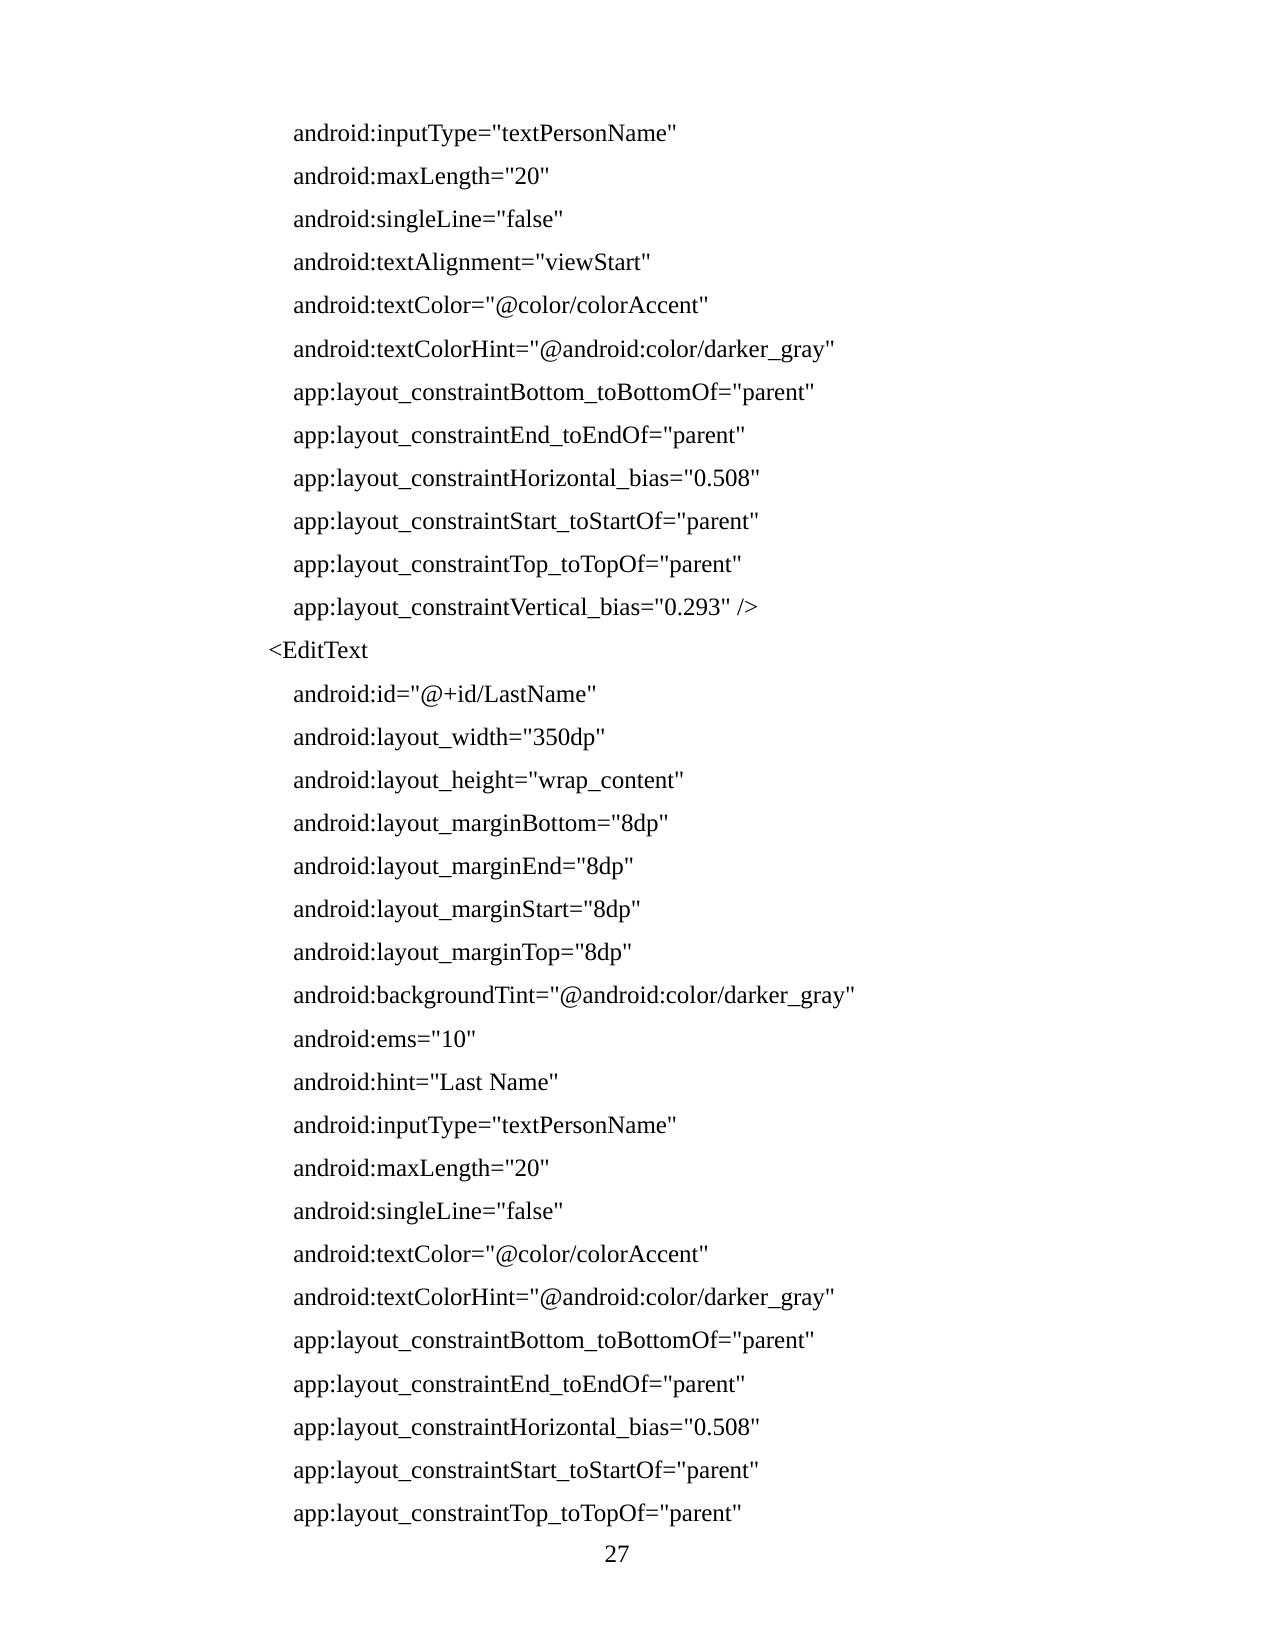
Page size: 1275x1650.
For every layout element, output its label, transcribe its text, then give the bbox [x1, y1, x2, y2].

text android:layout_height="wrap_content" [193, 765, 1157, 794]
text android:textColor="@color/colorAccent" [193, 1239, 1157, 1268]
text app:layout_constraintVertical_bias="0.293" /> [193, 592, 1157, 621]
text app:layout_constraintTop_toTopOf="parent" [193, 549, 1157, 578]
text app:layout_constraintHorizontal_bias="0.508" [193, 1412, 1157, 1441]
text android:id="@+id/LastName" [193, 679, 1157, 707]
text android:layout_marginBottom="8dp" [193, 808, 1157, 837]
text app:layout_constraintTop_toTopOf="parent" [193, 1498, 1157, 1527]
text android:inputType="textPersonName" [193, 118, 1157, 147]
text android:singleLine="false" [193, 1196, 1157, 1225]
text android:textAlignment="viewStart" [193, 247, 1157, 276]
text android:textColorHint="@android:color/darker_gray" [193, 334, 1157, 362]
text android:ems="10" [193, 1024, 1157, 1052]
text android:layout_width="350dp" [193, 722, 1157, 751]
text app:layout_constraintBottom_toBottomOf="parent" [193, 1326, 1157, 1354]
text android:hint="Last Name" [193, 1067, 1157, 1096]
text android:backgroundTint="@android:color/darker_gray" [193, 981, 1157, 1009]
text app:layout_constraintBottom_toBottomOf="parent" [193, 377, 1157, 406]
text app:layout_constraintStart_toStartOf="parent" [193, 1455, 1157, 1484]
text android:maxLength="20" [193, 161, 1157, 190]
text app:layout_constraintStart_toStartOf="parent" [193, 506, 1157, 535]
text android:layout_marginTop="8dp" [193, 937, 1157, 966]
text android:maxLength="20" [193, 1153, 1157, 1182]
text app:layout_constraintEnd_toEndOf="parent" [193, 420, 1157, 449]
text <EditText [193, 636, 1157, 664]
text app:layout_constraintEnd_toEndOf="parent" [193, 1369, 1157, 1397]
text android:inputType="textPersonName" [193, 1110, 1157, 1139]
text android:layout_marginStart="8dp" [193, 894, 1157, 923]
text android:layout_marginEnd="8dp" [193, 851, 1157, 880]
text android:textColorHint="@android:color/darker_gray" [193, 1282, 1157, 1311]
text android:singleLine="false" [193, 204, 1157, 233]
text app:layout_constraintHorizontal_bias="0.508" [193, 463, 1157, 492]
text android:textColor="@color/colorAccent" [193, 291, 1157, 319]
